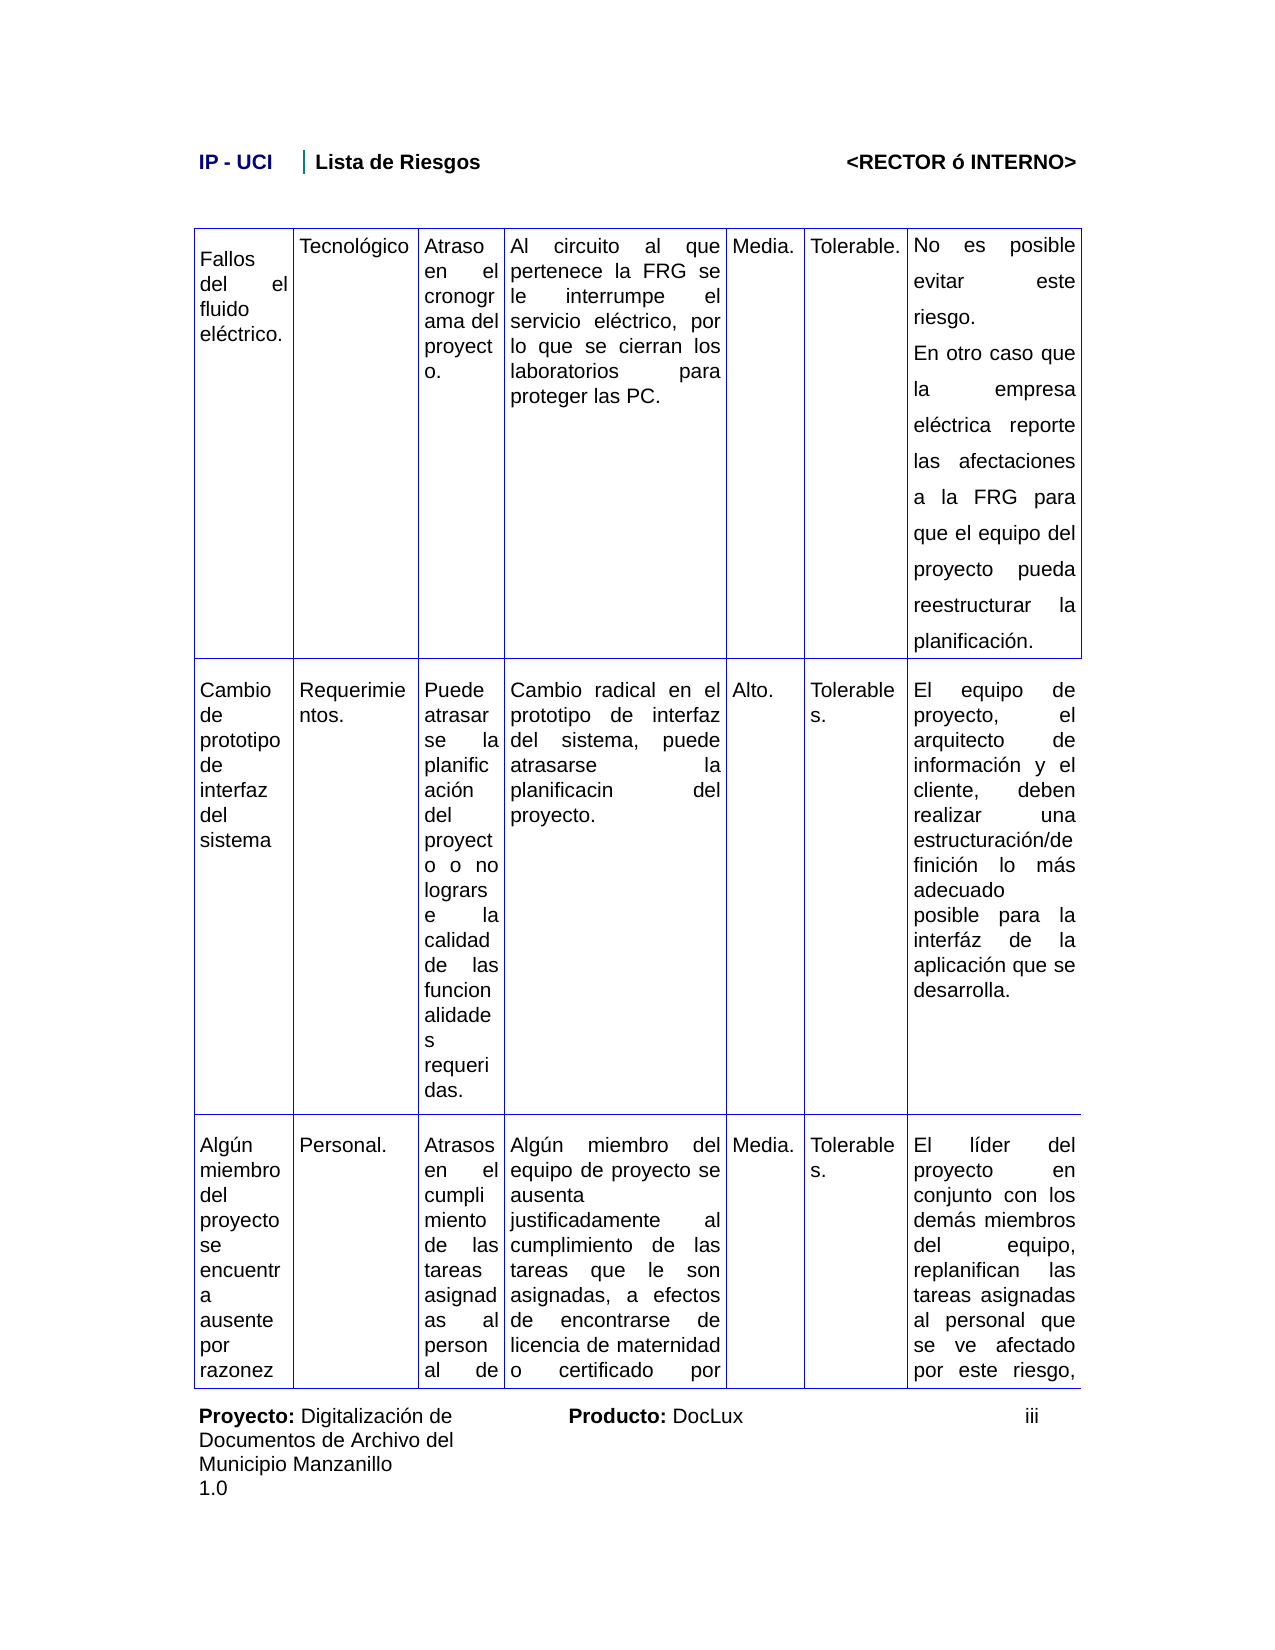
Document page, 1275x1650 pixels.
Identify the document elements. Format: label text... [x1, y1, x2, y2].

table_cell Atraso en el cronograma del proyecto. [419, 229, 504, 658]
table_cell Requerimientos. [294, 659, 418, 1113]
table_cell Fallos del el fluido eléctrico. [195, 229, 293, 658]
table_cell Atrasos en el cumplimiento de las tareas asignadas al personal de [419, 1115, 504, 1388]
table_cell Algún miembro del equipo de proyecto se ausenta justificadamente al cumplimiento de las tareas que le son asignadas, a efectos de encontrarse de licencia de maternidad o certificado por [505, 1115, 726, 1388]
table_cell Al circuito al que pertenece la FRG se le interrumpe el servicio eléctrico, por lo que se cierran los laboratorios para proteger las PC. [505, 229, 726, 658]
table_cell Media. [727, 1115, 804, 1388]
table_cell Algún miembro del proyecto se encuentra ausente por razonez [195, 1115, 293, 1388]
table_cell No es posible evitar este riesgo. En otro caso que la empresa eléctrica reporte las afectaciones a la FRG para que el equipo del proyecto pueda reestructurar la planificación. [908, 229, 1081, 658]
table_cell El líder del proyecto en conjunto con los demás miembros del equipo, replanifican las tareas asignadas al personal que se ve afectado por este riesgo, [908, 1115, 1081, 1388]
table_cell Tolerables. [805, 659, 907, 1113]
table_cell Cambio de prototipo de interfaz del sistema [195, 659, 293, 1113]
table_cell Media. [727, 229, 804, 658]
table_cell Tolerables. [805, 1115, 907, 1388]
table_cell Alto. [727, 659, 804, 1113]
table_cell Tolerable. [805, 229, 907, 658]
table_cell Puede atrasarse la planificación del proyecto o no lograrse la calidad de las funcionalidades requeridas. [419, 659, 504, 1113]
table_cell Cambio radical en el prototipo de interfaz del sistema, puede atrasarse la planificacin del proyecto. [505, 659, 726, 1113]
table_cell Tecnológico [294, 229, 418, 658]
table_cell El equipo de proyecto, el arquitecto de información y el cliente, deben realizar una estructuración/definición lo más adecuado posible para la interfáz de la aplicación que se desarrolla. [908, 659, 1081, 1113]
table_cell Personal. [294, 1115, 418, 1388]
